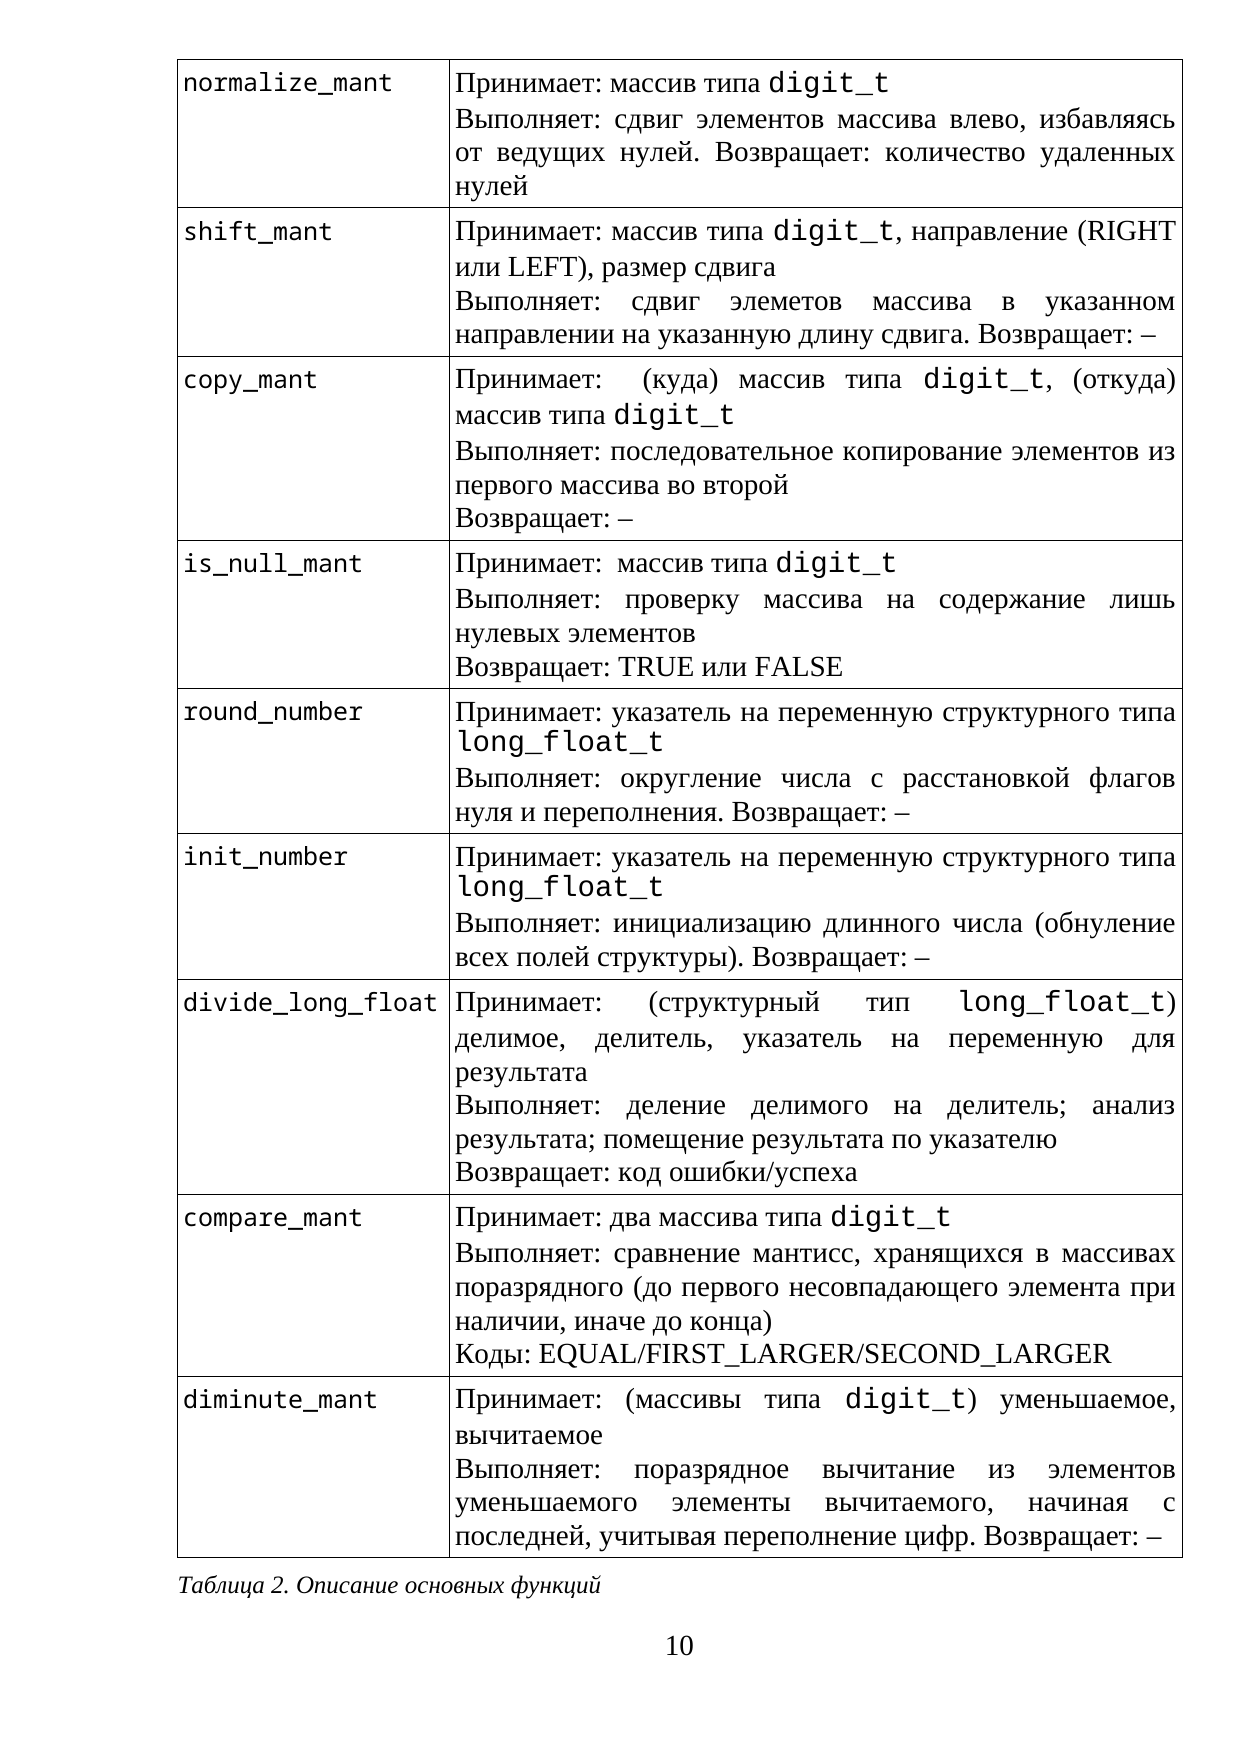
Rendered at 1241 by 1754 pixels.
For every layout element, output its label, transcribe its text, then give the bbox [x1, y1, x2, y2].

table_cell Принимает: массив типа digit_t Выполняет: сдвиг элементов массива влево, избавляясь от ведущих нулей. Возвращает: количество удаленных нулей [450, 60, 1182, 207]
table_cell Принимает: указатель на переменную структурного типа long_float_t Выполняет: округление числа с расстановкой флагов нуля и переполнения. Возвращает: – [450, 689, 1182, 833]
table_cell Принимает: массив типа digit_t, направление (RIGHT или LEFT), размер сдвига Выполняет: сдвиг элеметов массива в указанном направлении на указанную длину сдвига. Возвращает: – [450, 208, 1182, 356]
table_cell normalize_mant [178, 60, 449, 207]
table_cell Принимает: указатель на переменную структурного типа long_float_t Выполняет: инициализацию длинного числа (обнуление всех полей структуры). Возвращает: – [450, 834, 1182, 978]
table_cell Принимает: (куда) массив типа digit_t, (откуда) массив типа digit_t Выполняет: последовательное копирование элементов из первого массива во второй Возвращает: – [450, 357, 1182, 540]
table_cell copy_mant [178, 357, 449, 540]
text Таблица 2. Описание основных функций [177, 1570, 1181, 1599]
table_cell shift_mant [178, 208, 449, 356]
table_cell init_number [178, 834, 449, 978]
table_cell Принимает: два массива типа digit_t Выполняет: сравнение мантисс, хранящихся в массивах поразрядного (до первого несовпадающего элемента при наличии, иначе до конца) Коды: EQUAL/FIRST_LARGER/SECOND_LARGER [450, 1195, 1182, 1376]
table_cell divide_long_float [178, 980, 449, 1194]
table_cell diminute_mant [178, 1377, 449, 1557]
table_cell is_null_mant [178, 541, 449, 688]
table_cell Принимает: (массивы типа digit_t) уменьшаемое, вычитаемое Выполняет: поразрядное вычитание из элементов уменьшаемого элементы вычитаемого, начиная с последней, учитывая переполнение цифр. Возвращает: – [450, 1377, 1182, 1557]
table_cell Принимает: массив типа digit_t Выполняет: проверку массива на содержание лишь нулевых элементов Возвращает: TRUE или FALSE [450, 541, 1182, 688]
table_cell compare_mant [178, 1195, 449, 1376]
table_cell Принимает: (структурный тип long_float_t) делимое, делитель, указатель на переменную для результата Выполняет: деление делимого на делитель; анализ результата; помещение результата по указателю Возвращает: код ошибки/успеха [450, 980, 1182, 1194]
table_cell round_number [178, 689, 449, 833]
